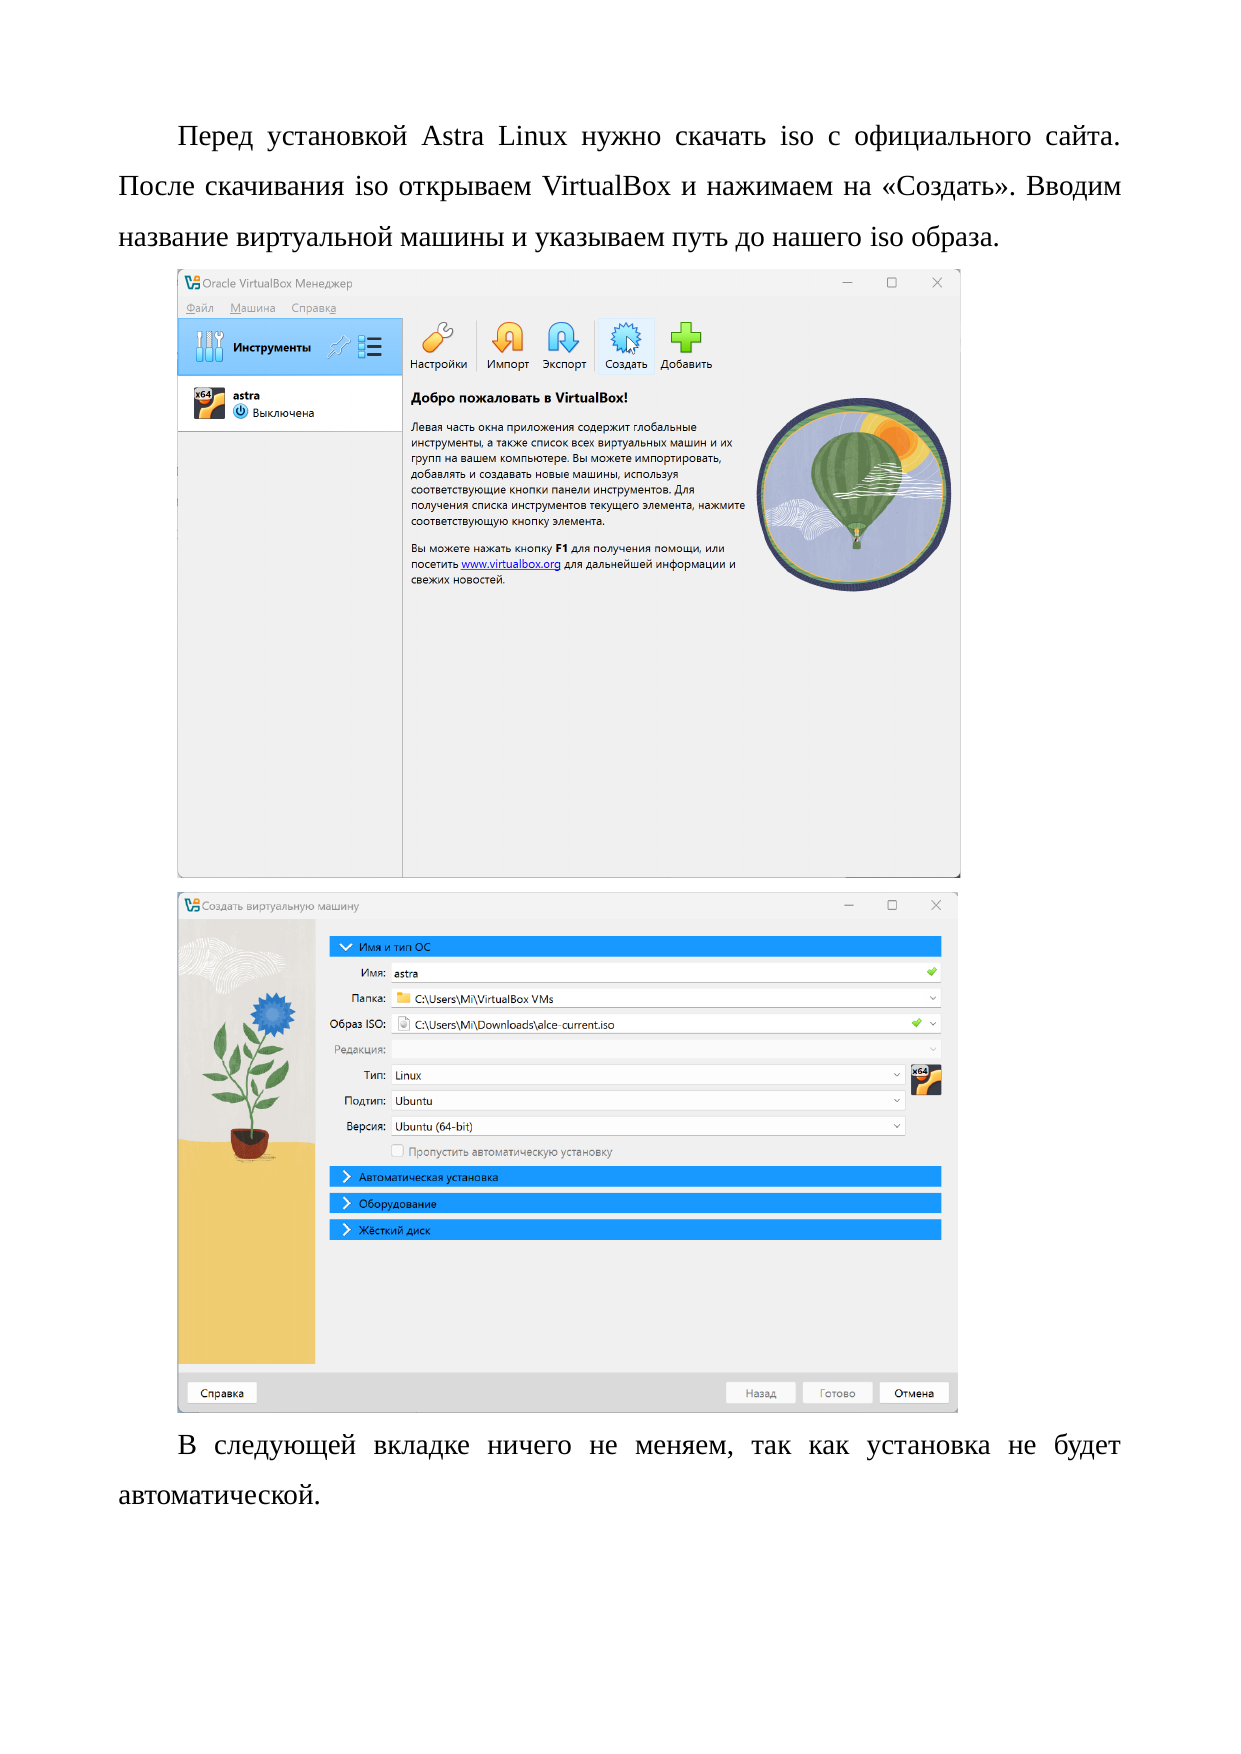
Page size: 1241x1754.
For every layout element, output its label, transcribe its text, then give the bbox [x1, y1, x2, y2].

text В следующей вкладке ничего не меняем, так как установка не будет автоматической. [118, 1427, 1122, 1511]
text Перед установкой Astra Linux нужно скачать iso с официального сайта. После скачивания iso открываем VirtualBox и нажимаем на «Создать». Вводим название виртуальной машины и указываем путь до нашего iso образа. [118, 118, 1122, 252]
